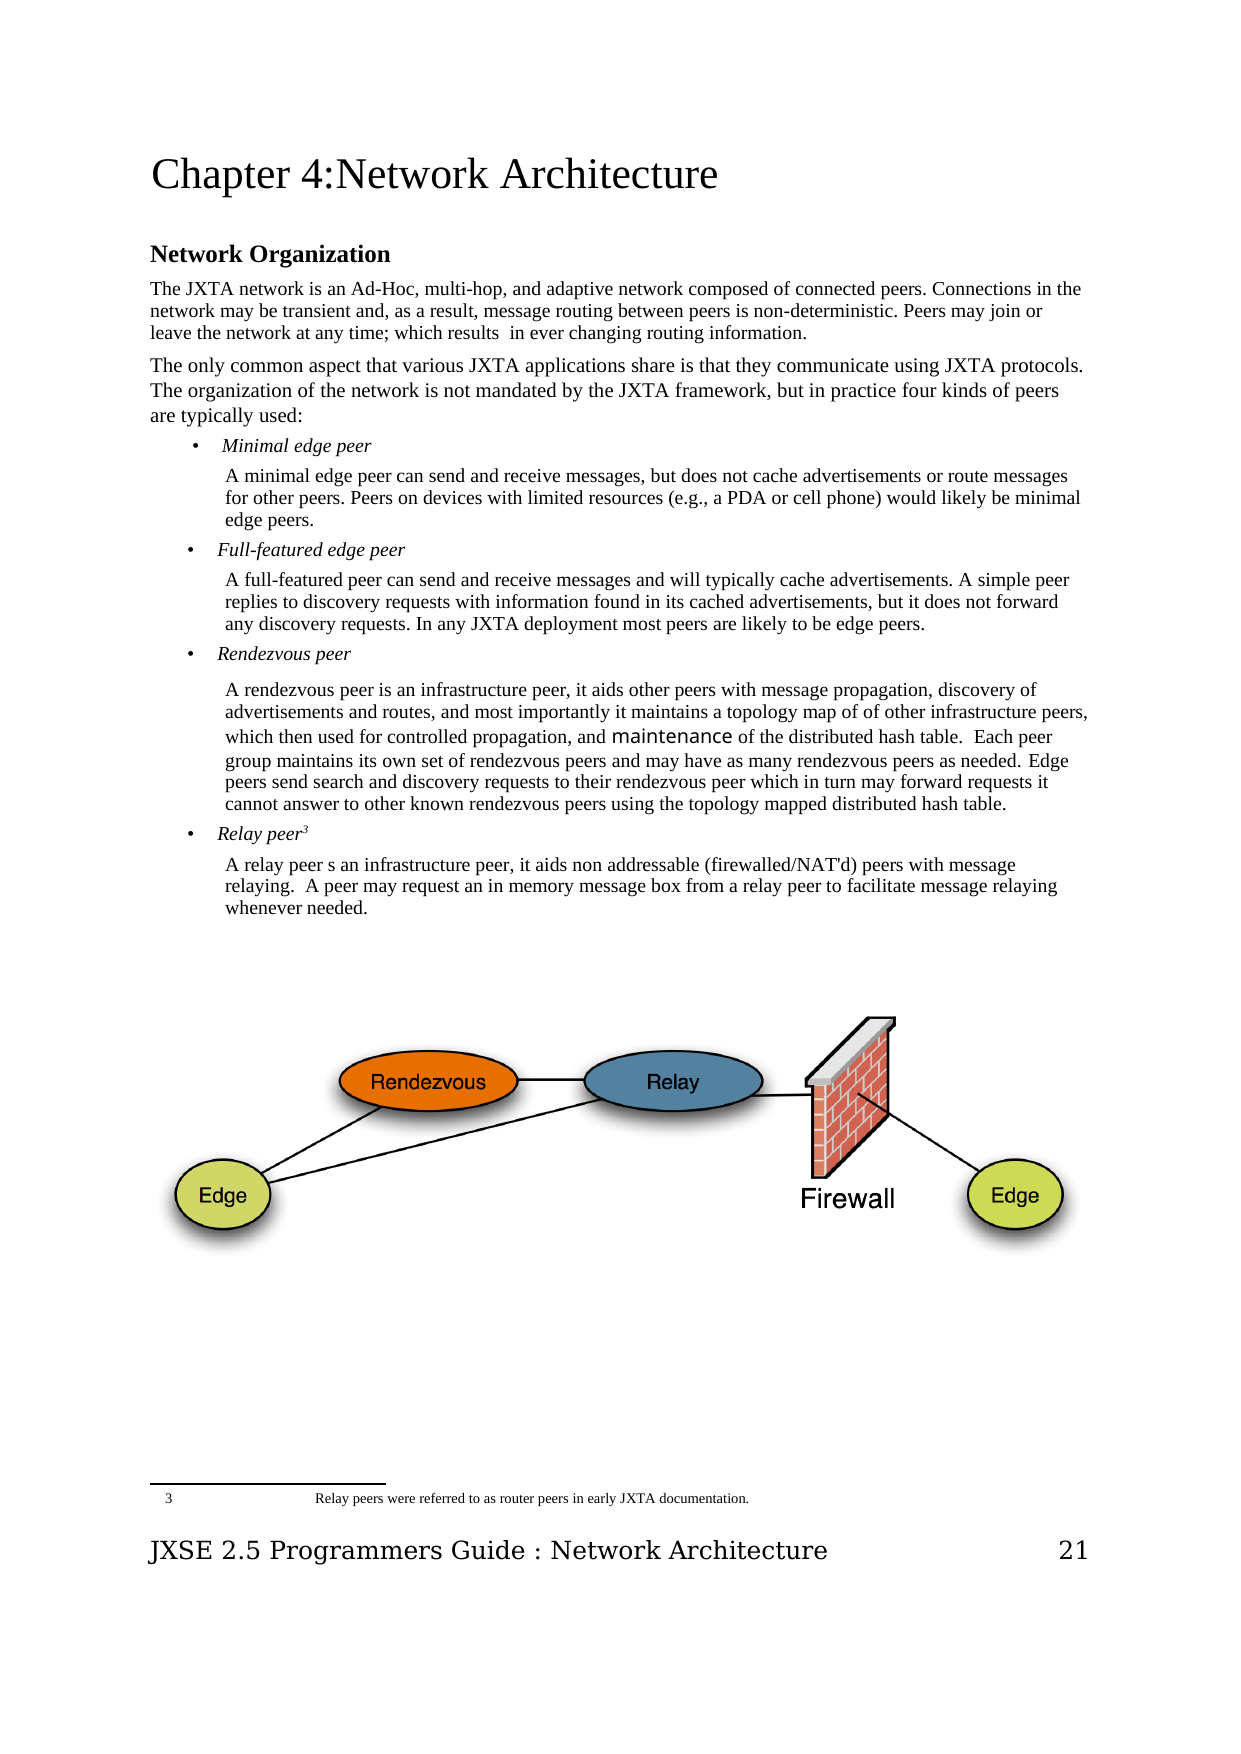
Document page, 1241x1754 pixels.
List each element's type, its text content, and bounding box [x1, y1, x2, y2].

list Relay peer [187, 823, 1090, 845]
text A rendezvous peer is an infrastructure peer, it aids other peers with message propagation, discovery of advertisements and routes, and most importantly it maintains a topology map of of other infrastructure peers, which then used for controlled propagation, and maintenance of the distributed hash table. Each peer group maintains its own set of rendezvous peers and may have as many rendezvous peers as needed. Edge peers send search and discovery requests to their rendezvous peer which in turn may forward requests it cannot answer to other known rendezvous peers using the topology mapped distributed hash table. [225, 679, 1090, 815]
list Rendezvous peer [187, 643, 1090, 664]
list Minimal edge peer [192, 435, 1090, 457]
text A relay peer s an infrastructure peer, it aids non addressable (firewalled/NAT'd) peers with message relaying. A peer may request an in memory message box from a relay peer to facilitate message relaying whenever needed. [225, 853, 1090, 919]
text A minimal edge peer can send and receive messages, but does not cache advertisements or route messages for other peers. Peers on devices with limited resources (e.g., a PDA or cell phone) would likely be minimal edge peers. [225, 465, 1090, 531]
text Network Organization [150, 240, 1090, 268]
title Network Architecture [151, 150, 1090, 198]
list Relay peers were referred to as router peers in early JXTA documentation. [165, 1490, 1090, 1506]
text The only common aspect that various JXTA applications share is that they communicate using JXTA protocols. The organization of the network is not mandated by the JXTA framework, but in practice four kinds of peers are typically used: [150, 352, 1090, 427]
text The JXTA network is an Ad-Hoc, multi-hop, and adaptive network composed of connected peers. Connections in the network may be transient and, as a result, message routing between peers is non-deterministic. Peers may join or leave the network at any time; which results in ever changing routing information. [150, 278, 1090, 344]
text A full-featured peer can send and receive messages and will typically cache advertisements. A simple peer replies to discovery requests with information found in its cached advertisements, but it does not forward any discovery requests. In any JXTA deployment most peers are likely to be edge peers. [225, 569, 1090, 634]
list Full-featured edge peer [187, 539, 1090, 561]
picture [150, 1009, 1088, 1264]
